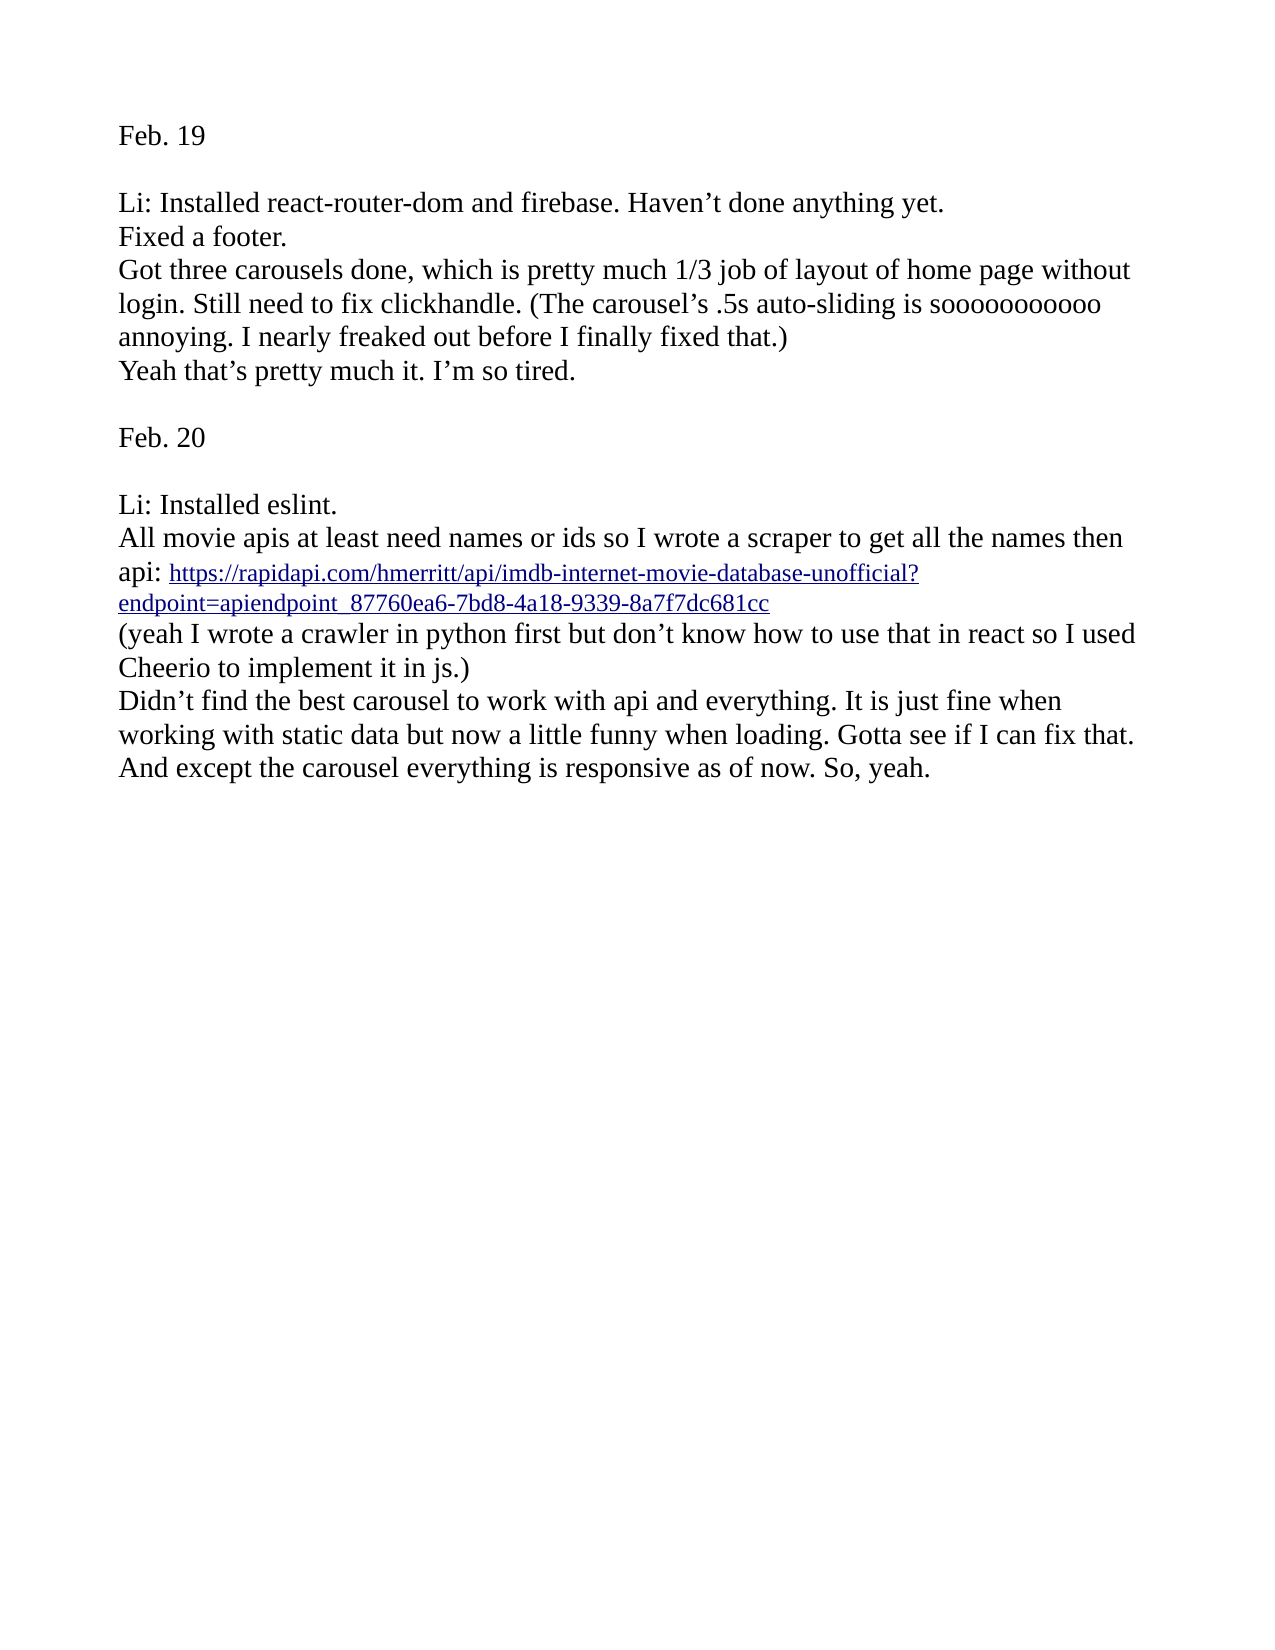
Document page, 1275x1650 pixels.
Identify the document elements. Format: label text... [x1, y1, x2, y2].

text Yeah that’s pretty much it. I’m so tired. [118, 353, 1157, 386]
text Didn’t find the best carousel to work with api and everything. It is just fine when working with static data but now a little funny when loading. Gotta see if I can fix that. [118, 683, 1157, 751]
text (yeah I wrote a crawler in python first but don’t know how to use that in react so I used Cheerio to implement it in js.) [118, 616, 1157, 683]
text Feb. 19 [118, 118, 1157, 152]
text Feb. 20 [118, 420, 1157, 453]
text And except the carousel everything is responsive as of now. So, yeah. [118, 751, 1157, 784]
text All movie apis at least need names or ids so I wrote a scraper to get all the names then api: https://rapidapi.com/hmerritt/api/imdb-internet-movie-database-unofficial?endpoint=apiendpoint_87760ea6-7bd8-4a18-9339-8a7f7dc681cc [118, 521, 1157, 616]
text Fixed a footer. [118, 219, 1157, 252]
text Got three carousels done, which is pretty much 1/3 job of layout of home page without login. Still need to fix clickhandle. (The carousel’s .5s auto-sliding is sooooooooooo annoying. I nearly freaked out before I finally fixed that.) [118, 252, 1157, 353]
text Li: Installed react-router-dom and firebase. Haven’t done anything yet. [118, 185, 1157, 219]
text Li: Installed eslint. [118, 487, 1157, 521]
